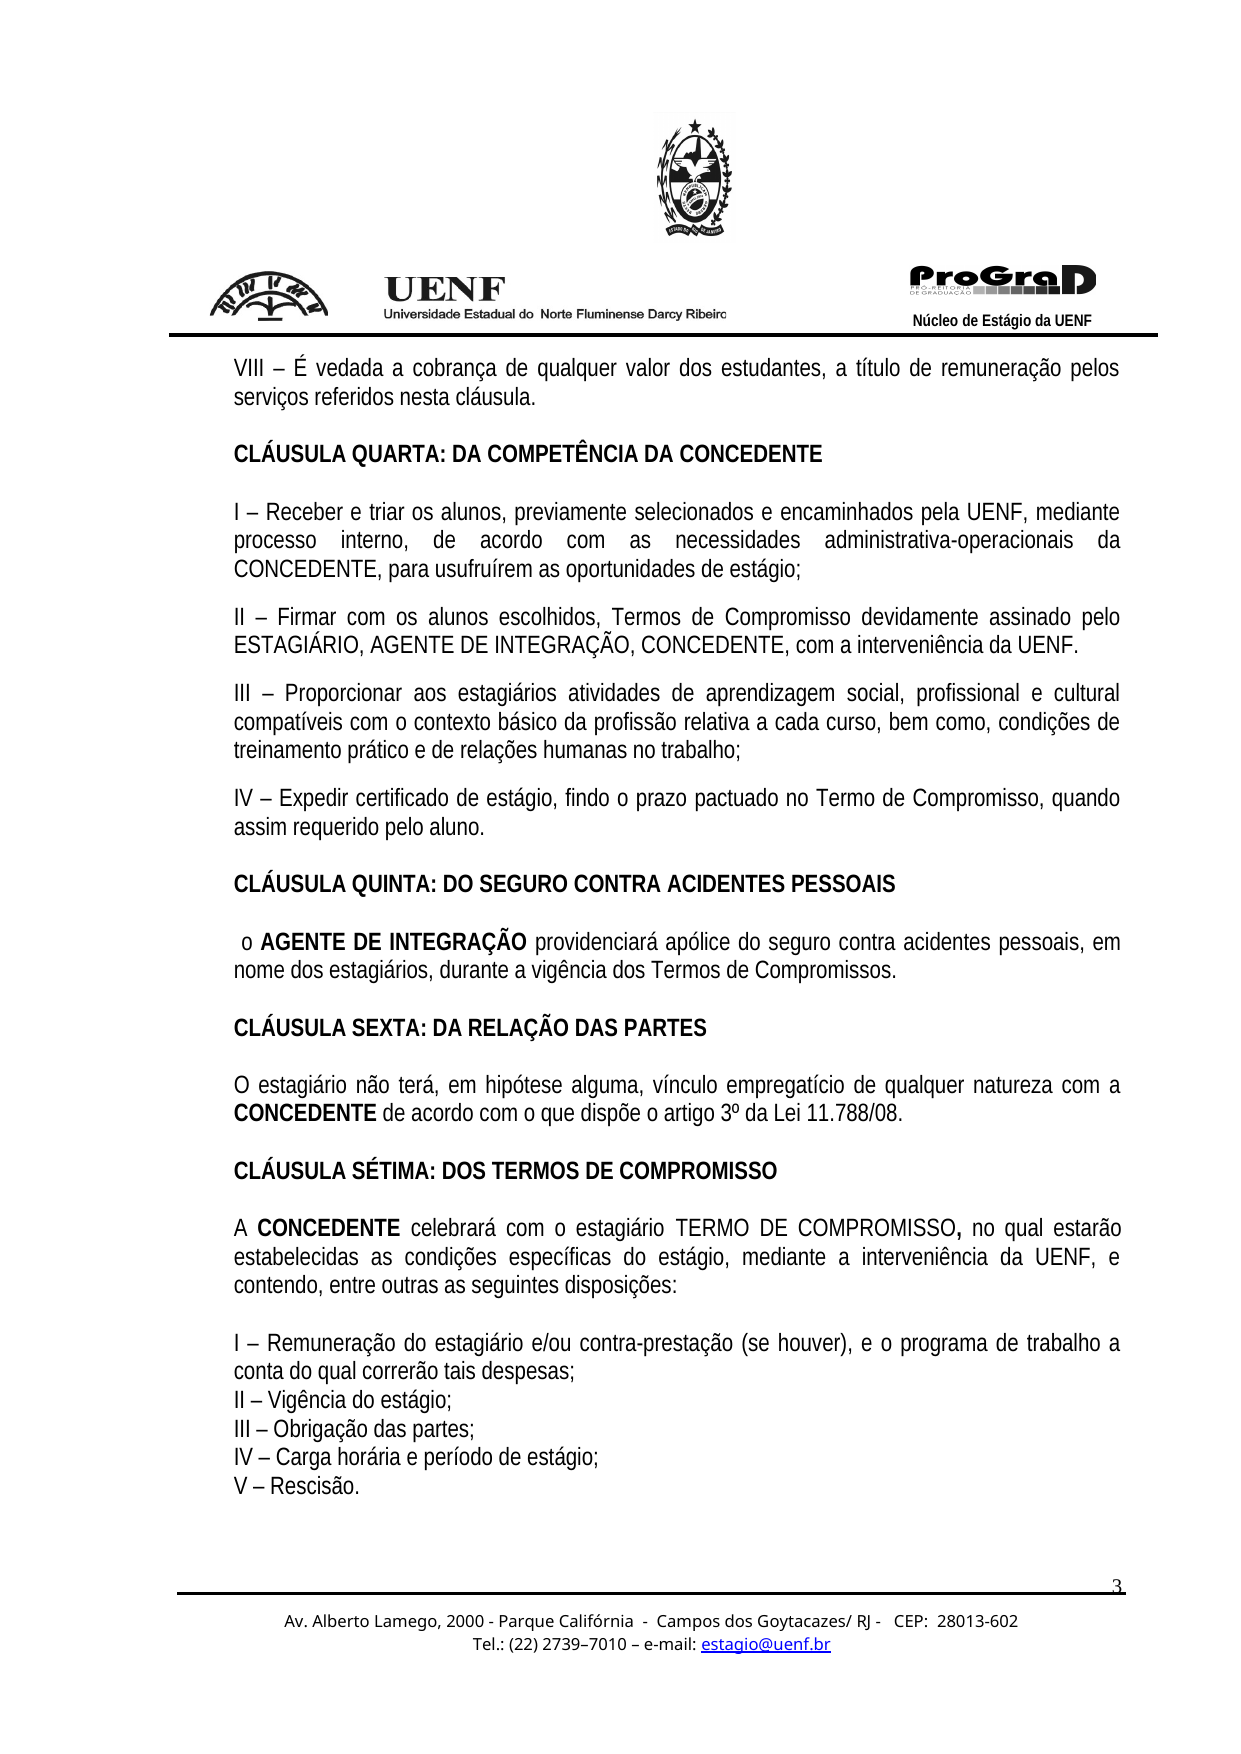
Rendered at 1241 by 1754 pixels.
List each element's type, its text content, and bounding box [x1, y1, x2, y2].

text II – Vigência do estágio; [233, 1385, 1122, 1413]
text A CONCEDENTE celebrará com o estagiário Termo de Compromisso, no qual estarão estabelecidas as condições específicas do estágio, mediante a interveniência da UENF, e contendo, entre outras as seguintes disposições: [233, 1213, 1122, 1299]
text III – Obrigação das partes; [233, 1413, 1122, 1442]
text IV – Carga horária e período de estágio; [233, 1442, 1122, 1471]
text IV – Expedir certificado de estágio, findo o prazo pactuado no Termo de Compromisso, quando assim requerido pelo aluno. [233, 783, 1122, 841]
text I – Remuneração do estagiário e/ou contra-prestação (se houver), e o programa de trabalho a conta do qual correrão tais despesas; [233, 1328, 1122, 1385]
text CLÁUSULA SEXTA: DA RELAÇÃO DAS PARTES [233, 1012, 1122, 1041]
picture [653, 112, 736, 243]
text CLÁUSULA QUINTA: DO SEGURO CONTRA ACIDENTES PESSOAIS [233, 869, 1122, 898]
picture [209, 271, 328, 321]
picture [384, 277, 727, 321]
text V – Rescisão. [233, 1471, 1122, 1499]
text o agente de integração providenciará apólice do seguro contra acidentes pessoais, em nome dos estagiários, durante a vigência dos Termos de Compromissos. [233, 927, 1122, 984]
text I – Receber e triar os alunos, previamente selecionados e encaminhados pela UENF, mediante processo interno, de acordo com as necessidades administrativa-operacionais da CONCEDENTE, para usufruírem as oportunidades de estágio; [233, 497, 1122, 583]
text II – Firmar com os alunos escolhidos, Termos de Compromisso devidamente assinado pelo ESTAGIÁRIO, AGENTE DE INTEGRAÇÃO, CONCEDENTE, com a interveniência da UENF. [233, 602, 1122, 659]
text CLÁUSULA QUARTA: DA COMPETÊNCIA DA CONCEDENTE [233, 439, 1122, 468]
text VIII – É vedada a cobrança de qualquer valor dos estudantes, a título de remuneração pelos serviços referidos nesta cláusula. [233, 353, 1122, 411]
text CLÁUSULA SÉTIMA: DOS TERMOS DE COMPROMISSO [233, 1156, 1122, 1184]
text III – Proporcionar aos estagiários atividades de aprendizagem social, profissional e cultural compatíveis com o contexto básico da profissão relativa a cada curso, bem como, condições de treinamento prático e de relações humanas no trabalho; [233, 678, 1122, 764]
text O estagiário não terá, em hipótese alguma, vínculo empregatício de qualquer natureza com a CONCEDENTE de acordo com o que dispõe o artigo 3º da Lei 11.788/08. [233, 1070, 1122, 1127]
